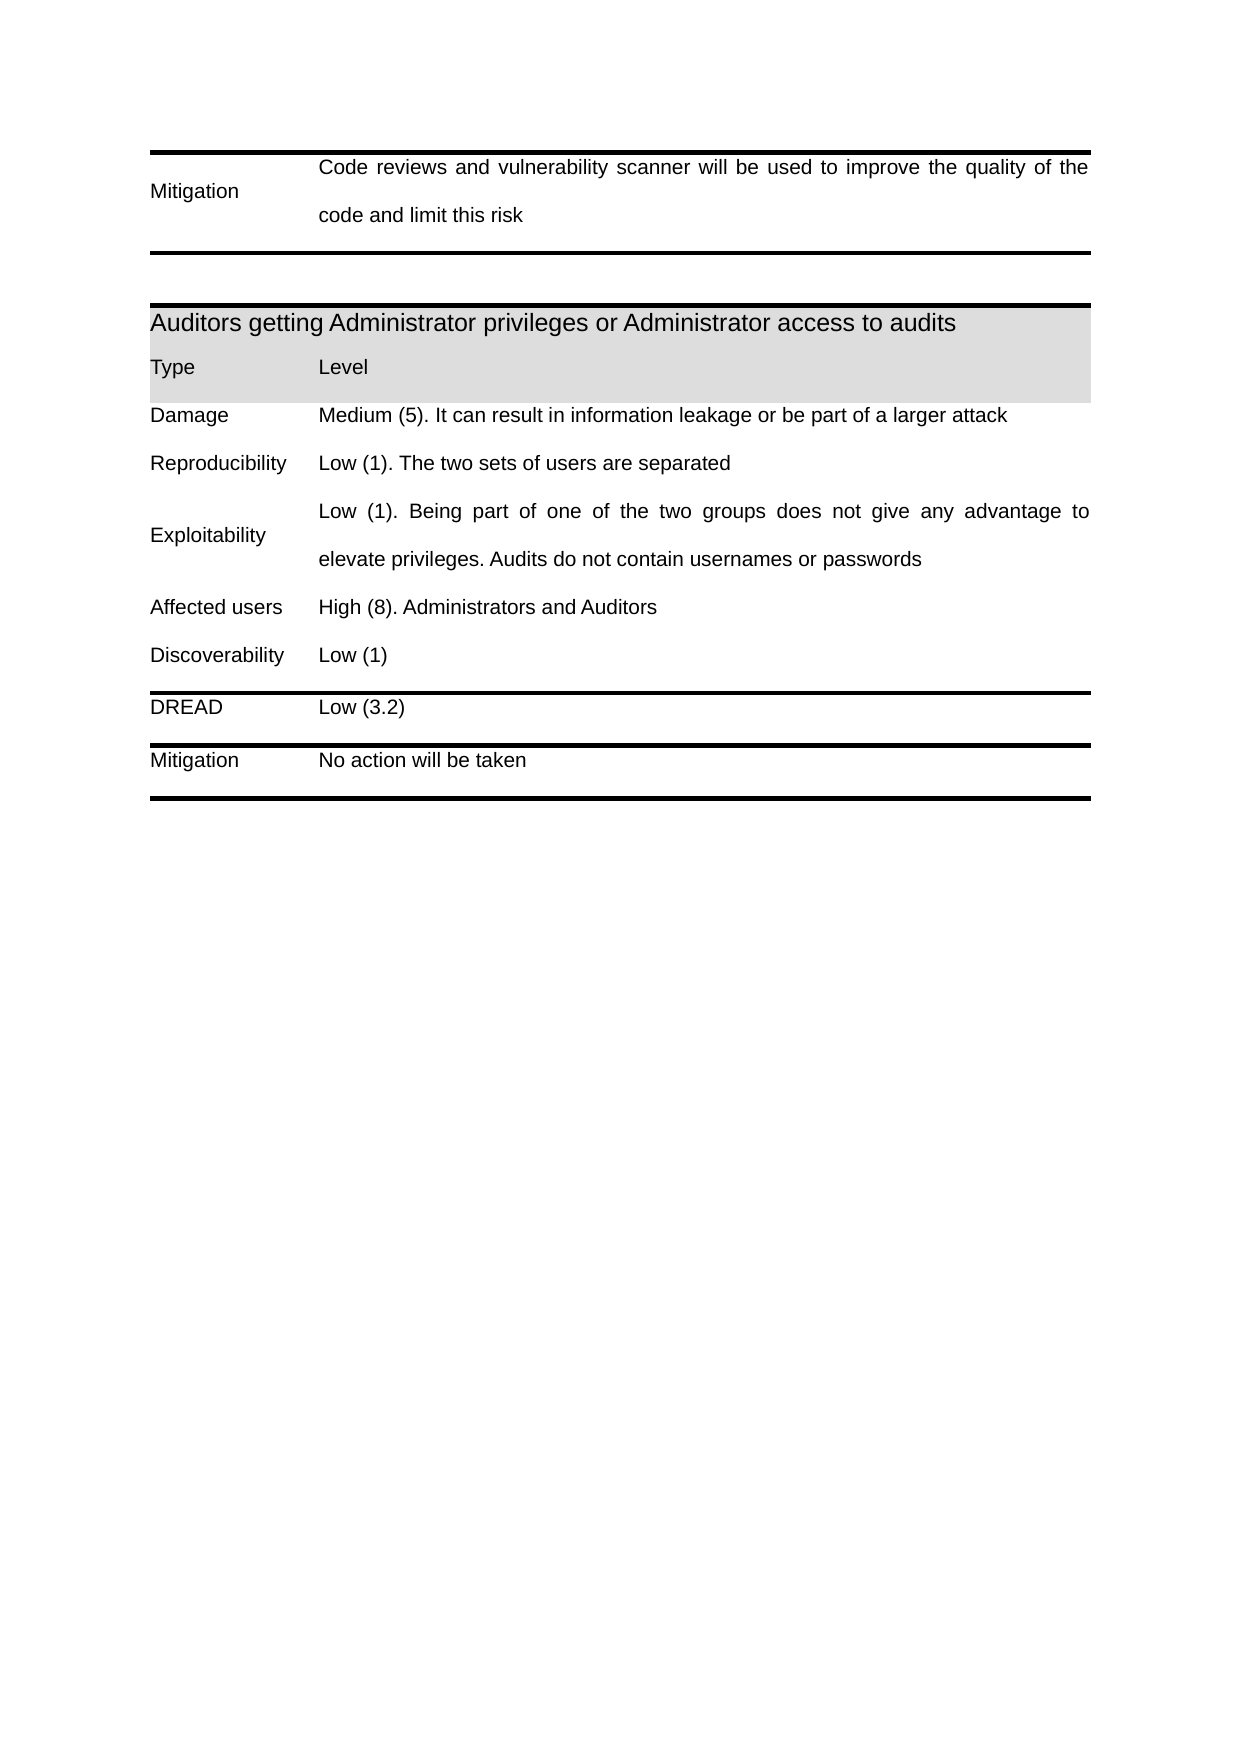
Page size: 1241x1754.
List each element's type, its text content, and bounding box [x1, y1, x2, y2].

table_cell Level [318, 355, 1091, 403]
table_cell Low (3.2) [318, 695, 1091, 743]
table_cell Medium (5). It can result in information leakage or be part of a larger attack [318, 403, 1091, 451]
table_cell Mitigation [150, 748, 318, 796]
table_cell High (8). Administrators and Auditors [318, 595, 1091, 643]
table_cell Discoverability [150, 643, 318, 691]
table_cell Low (1). Being part of one of the two groups does not give any advantage to elevate privileges. Audits do not contain usernames or passwords [318, 499, 1091, 595]
table_cell Mitigation [150, 155, 318, 251]
table_cell No action will be taken [318, 748, 1091, 796]
table_cell Type [150, 355, 318, 403]
table_cell DREAD [150, 695, 318, 743]
table_cell Reproducibility [150, 451, 318, 499]
table_header Auditors getting Administrator privileges or Administrator access to audits [150, 308, 1091, 355]
table_cell Damage [150, 403, 318, 451]
table_cell Exploitability [150, 499, 318, 595]
table_cell Low (1) [318, 643, 1091, 691]
table_cell Low (1). The two sets of users are separated [318, 451, 1091, 499]
table_cell Code reviews and vulnerability scanner will be used to improve the quality of the code and limit this risk [318, 155, 1091, 251]
table_cell Affected users [150, 595, 318, 643]
